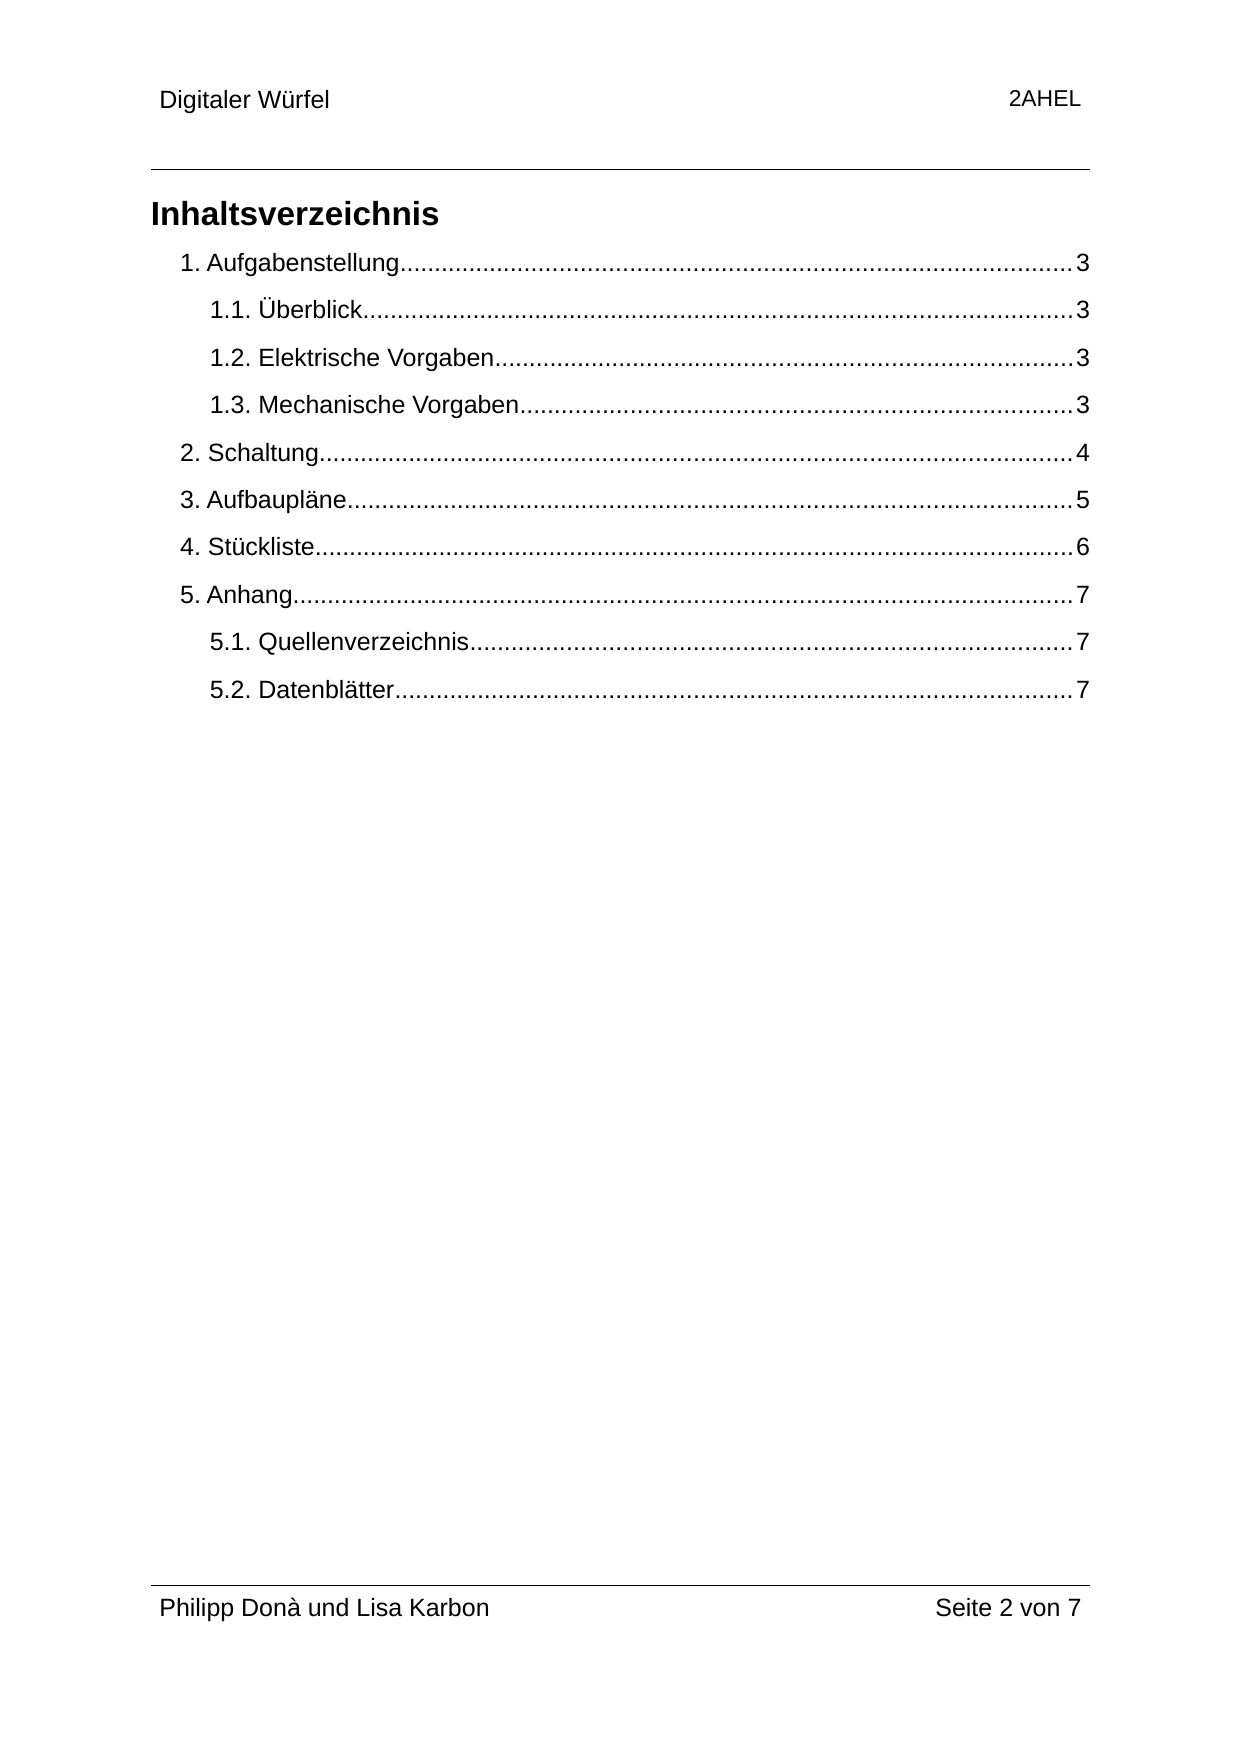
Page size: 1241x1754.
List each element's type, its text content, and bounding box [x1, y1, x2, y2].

text 3. Aufbaupläne 5 [180, 485, 1090, 514]
text 5. Anhang 7 [180, 580, 1090, 608]
text 5.1. Quellenverzeichnis 7 [209, 627, 1090, 656]
subtitle Inhaltsverzeichnis [151, 194, 1090, 233]
text 5.2. Datenblätter 7 [209, 674, 1090, 703]
text 1. Aufgabenstellung 3 [180, 248, 1090, 277]
text 1.2. Elektrische Vorgaben 3 [209, 343, 1090, 372]
text 1.1. Überblick 3 [209, 295, 1090, 324]
text 1.3. Mechanische Vorgaben 3 [209, 390, 1090, 419]
text 4. Stückliste 6 [180, 532, 1090, 561]
text 2. Schaltung 4 [180, 438, 1090, 466]
